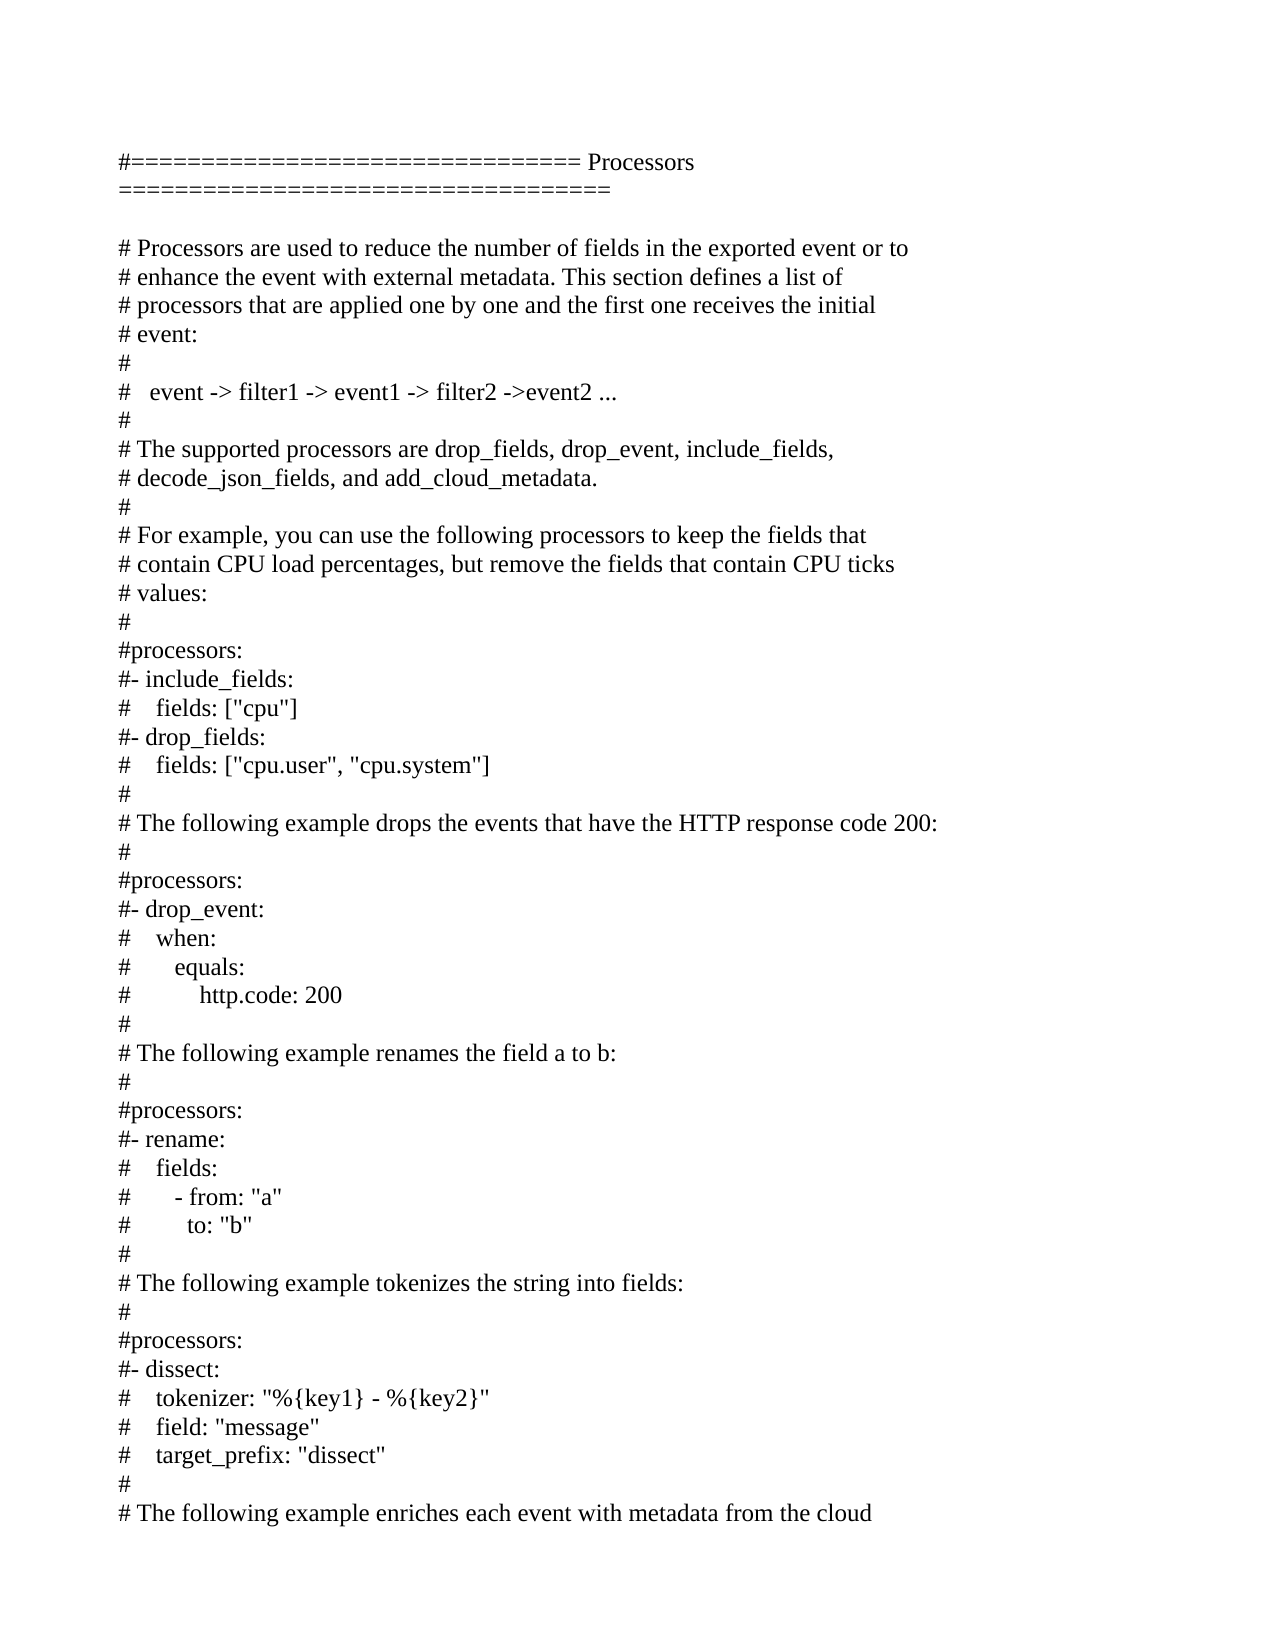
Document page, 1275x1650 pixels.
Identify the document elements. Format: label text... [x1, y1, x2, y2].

text # [118, 348, 1157, 377]
text # Processors are used to reduce the number of fields in the exported event or to [118, 233, 1157, 262]
text # values: [118, 578, 1157, 607]
text #processors: [118, 636, 1157, 664]
text # [118, 1239, 1157, 1268]
text # field: "message" [118, 1412, 1157, 1441]
text #- dissect: [118, 1354, 1157, 1383]
text # [118, 607, 1157, 636]
text #- drop_fields: [118, 722, 1157, 751]
text # The following example drops the events that have the HTTP response code 200: [118, 808, 1157, 837]
text # For example, you can use the following processors to keep the fields that [118, 521, 1157, 549]
text # target_prefix: "dissect" [118, 1441, 1157, 1469]
text # The following example enriches each event with metadata from the cloud [118, 1498, 1157, 1527]
text #processors: [118, 1326, 1157, 1354]
text #- rename: [118, 1124, 1157, 1153]
text # The following example renames the field a to b: [118, 1038, 1157, 1067]
text # to: "b" [118, 1211, 1157, 1239]
text # [118, 492, 1157, 521]
text # tokenizer: "%{key1} - %{key2}" [118, 1383, 1157, 1412]
text # http.code: 200 [118, 981, 1157, 1009]
text # The following example tokenizes the string into fields: [118, 1268, 1157, 1297]
text # [118, 1009, 1157, 1038]
text # event: [118, 319, 1157, 348]
text # processors that are applied one by one and the first one receives the initial [118, 291, 1157, 319]
text # decode_json_fields, and add_cloud_metadata. [118, 463, 1157, 492]
text #processors: [118, 866, 1157, 894]
text # [118, 1469, 1157, 1498]
text # event -> filter1 -> event1 -> filter2 ->event2 ... [118, 377, 1157, 406]
text # fields: ["cpu.user", "cpu.system"] [118, 751, 1157, 779]
text #- include_fields: [118, 664, 1157, 693]
text # [118, 779, 1157, 808]
text # equals: [118, 952, 1157, 981]
text # enhance the event with external metadata. This section defines a list of [118, 262, 1157, 291]
text # fields: ["cpu"] [118, 693, 1157, 722]
text # fields: [118, 1153, 1157, 1182]
text # - from: "a" [118, 1182, 1157, 1211]
text # The supported processors are drop_fields, drop_event, include_fields, [118, 434, 1157, 463]
text # [118, 1067, 1157, 1096]
text # when: [118, 923, 1157, 952]
text #================================ Processors =================================== [118, 147, 1157, 204]
text # [118, 406, 1157, 434]
text # [118, 837, 1157, 866]
text #- drop_event: [118, 894, 1157, 923]
text # contain CPU load percentages, but remove the fields that contain CPU ticks [118, 549, 1157, 578]
text #processors: [118, 1096, 1157, 1124]
text # [118, 1297, 1157, 1326]
